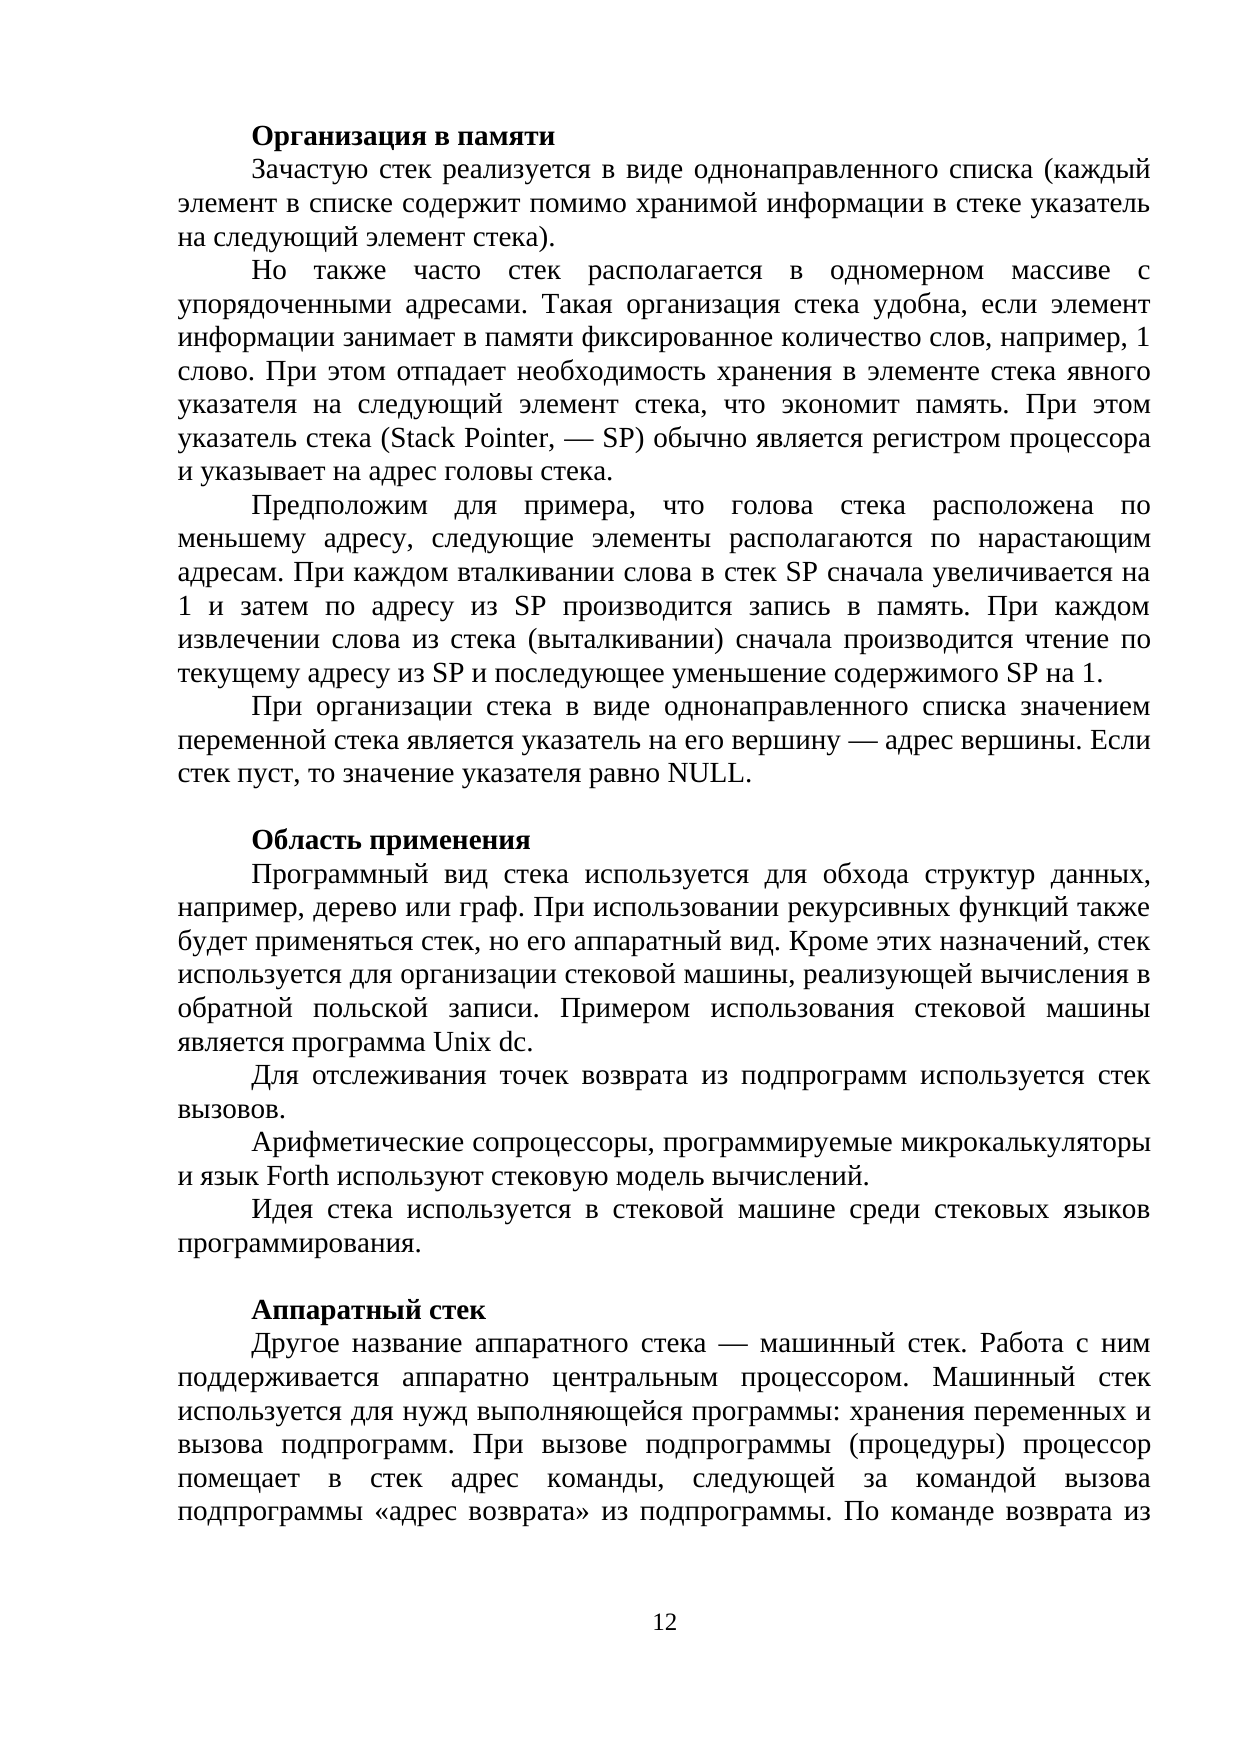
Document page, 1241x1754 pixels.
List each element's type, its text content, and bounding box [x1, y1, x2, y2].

text Область применения [177, 822, 1152, 856]
text Арифметические сопроцессоры, программируемые микрокалькуляторы и язык Forth используют стековую модель вычислений. [177, 1124, 1152, 1191]
text Аппаратный стек [177, 1292, 1152, 1326]
text Программный вид стека используется для обхода структур данных, например, дерево или граф. При использовании рекурсивных функций также будет применяться стек, но его аппаратный вид. Кроме этих назначений, стек используется для организации стековой машины, реализующей вычисления в обратной польской записи. Примером использования стековой машины является программа Unix dc. [177, 856, 1152, 1057]
text Предположим для примера, что голова стека расположена по меньшему адресу, следующие элементы располагаются по нарастающим адресам. При каждом вталкивании слова в стек SP сначала увеличивается на 1 и затем по адресу из SP производится запись в память. При каждом извлечении слова из стека (выталкивании) сначала производится чтение по текущему адресу из SP и последующее уменьшение содержимого SP на 1. [177, 487, 1152, 688]
text Другое название аппаратного стека — машинный стек. Работа с ним поддерживается аппаратно центральным процессором. Машинный стек используется для нужд выполняющейся программы: хранения переменных и вызова подпрограмм. При вызове подпрограммы (процедуры) процессор помещает в стек адрес команды, следующей за командой вызова подпрограммы «адрес возврата» из подпрограммы. По команде возврата из [177, 1326, 1152, 1527]
text Идея стека используется в стековой машине среди стековых языков программирования. [177, 1191, 1152, 1258]
text Организация в памяти [177, 118, 1152, 152]
text Зачастую стек реализуется в виде однонаправленного списка (каждый элемент в списке содержит помимо хранимой информации в стеке указатель на следующий элемент стека). [177, 152, 1152, 252]
text При организации стека в виде однонаправленного списка значением переменной стека является указатель на его вершину — адрес вершины. Если стек пуст, то значение указателя равно NULL. [177, 688, 1152, 789]
text Но также часто стек располагается в одномерном массиве с упорядоченными адресами. Такая организация стека удобна, если элемент информации занимает в памяти фиксированное количество слов, например, 1 слово. При этом отпадает необходимость хранения в элементе стека явного указателя на следующий элемент стека, что экономит память. При этом указатель стека (Stack Pointer, — SP) обычно является регистром процессора и указывает на адрес головы стека. [177, 252, 1152, 487]
text Для отслеживания точек возврата из подпрограмм используется стек вызовов. [177, 1057, 1152, 1124]
